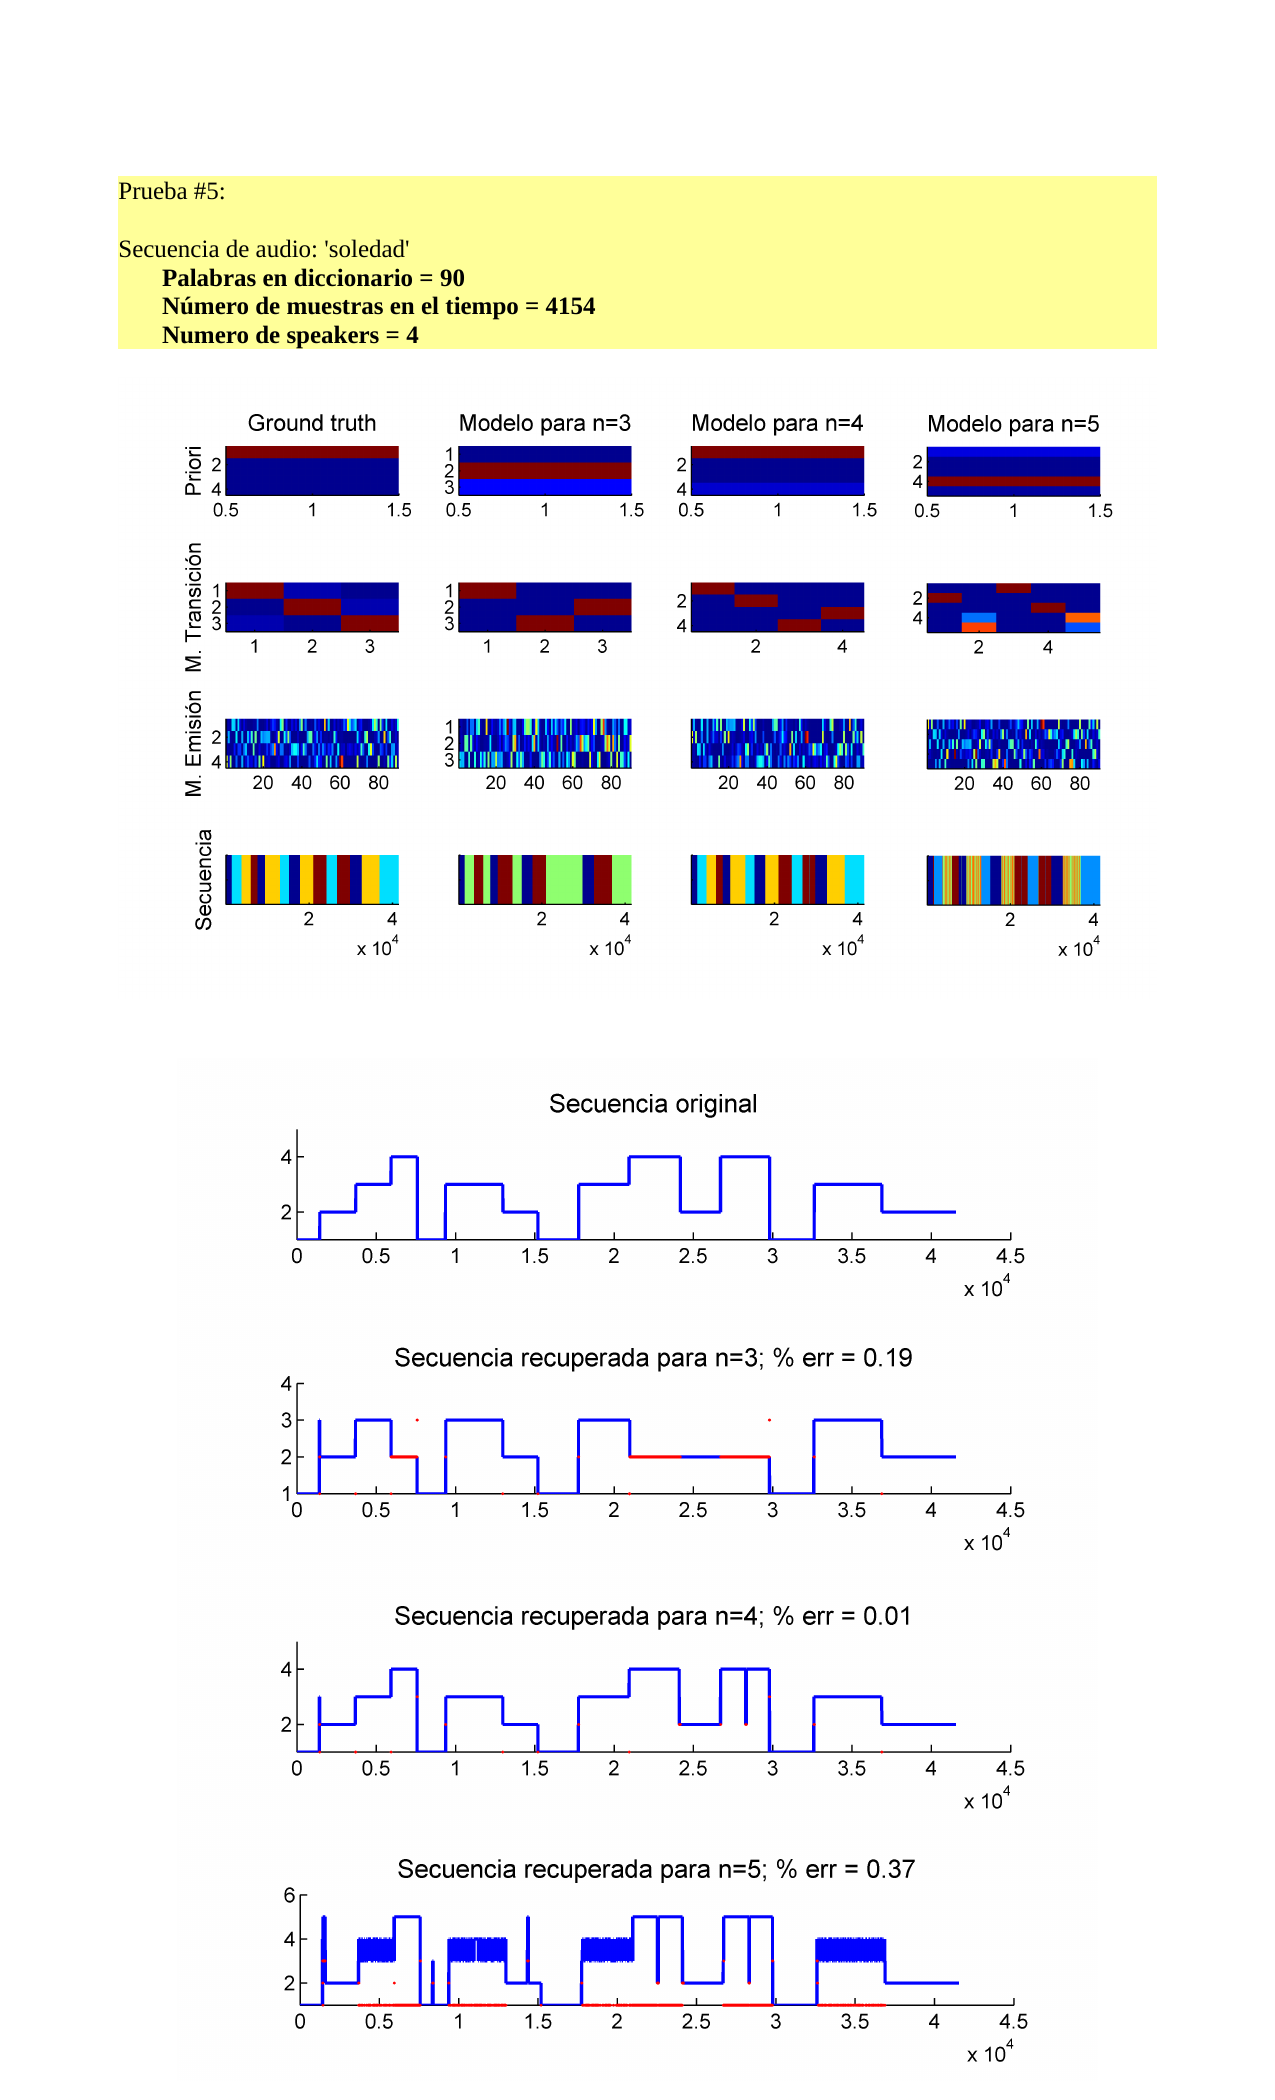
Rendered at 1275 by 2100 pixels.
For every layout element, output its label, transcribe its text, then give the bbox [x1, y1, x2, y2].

text Secuencia de audio: 'soledad' [118, 234, 1157, 263]
picture [177, 1058, 1098, 2081]
picture [118, 377, 1157, 999]
text Número de muestras en el tiempo = 4154 [118, 291, 1157, 320]
text Palabras en diccionario = 90 [118, 263, 1157, 291]
text Prueba #5: [118, 176, 1157, 205]
text Numero de speakers = 4 [118, 320, 1157, 349]
